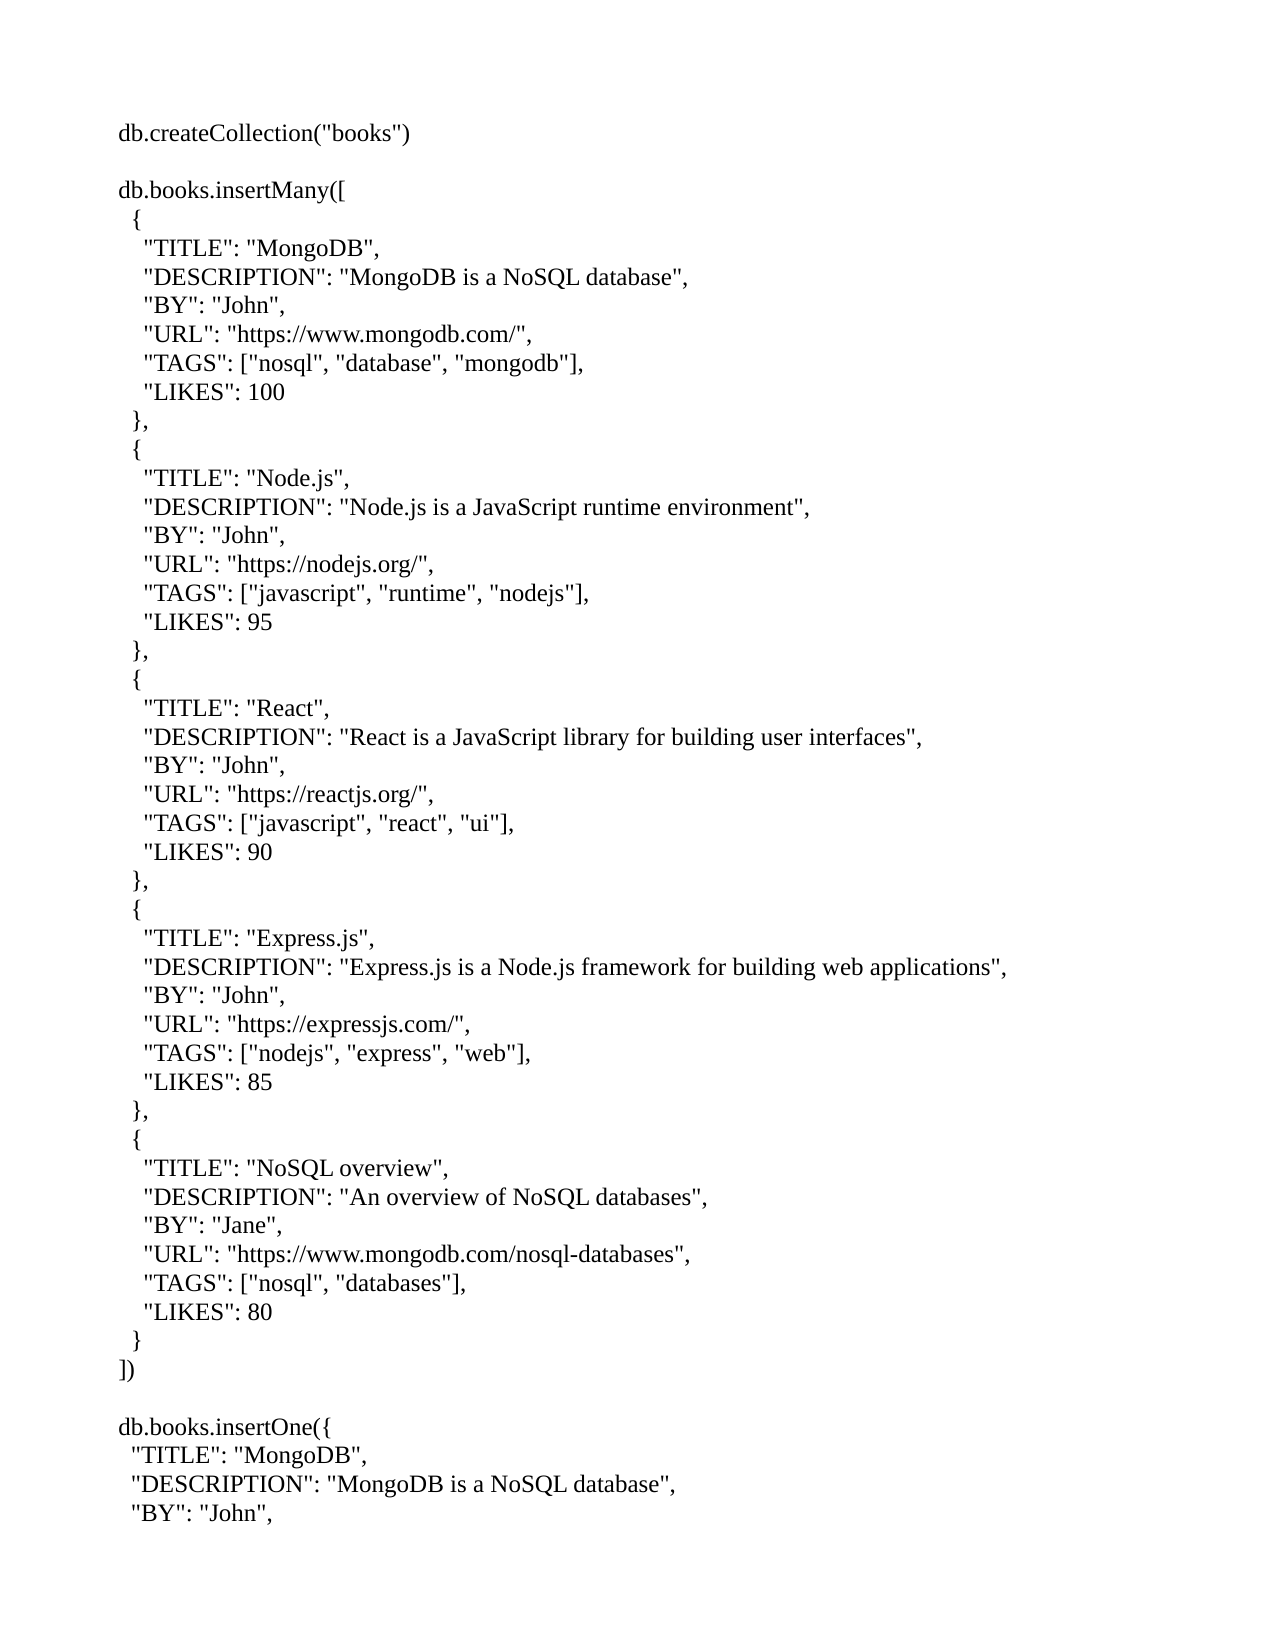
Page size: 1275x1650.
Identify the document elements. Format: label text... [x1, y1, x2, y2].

text db.createCollection("books") [118, 118, 1157, 147]
text "TAGS": ["nosql", "databases"], [118, 1268, 1157, 1297]
text "TITLE": "Express.js", [118, 923, 1157, 952]
text "LIKES": 95 [118, 607, 1157, 636]
text db.books.insertMany([ [118, 176, 1157, 204]
text "URL": "https://reactjs.org/", [118, 779, 1157, 808]
text "TITLE": "NoSQL overview", [118, 1153, 1157, 1182]
text "TAGS": ["nosql", "database", "mongodb"], [118, 348, 1157, 377]
text "DESCRIPTION": "Node.js is a JavaScript runtime environment", [118, 492, 1157, 521]
text { [118, 204, 1157, 233]
text }, [118, 866, 1157, 894]
text "DESCRIPTION": "MongoDB is a NoSQL database", [118, 1469, 1157, 1498]
text "LIKES": 90 [118, 837, 1157, 866]
text "BY": "John", [118, 521, 1157, 549]
text "TAGS": ["javascript", "runtime", "nodejs"], [118, 578, 1157, 607]
text "TAGS": ["nodejs", "express", "web"], [118, 1038, 1157, 1067]
text "TITLE": "Node.js", [118, 463, 1157, 492]
text "URL": "https://expressjs.com/", [118, 1009, 1157, 1038]
text "URL": "https://www.mongodb.com/", [118, 319, 1157, 348]
text } [118, 1326, 1157, 1354]
text { [118, 1124, 1157, 1153]
text { [118, 894, 1157, 923]
text "TITLE": "MongoDB", [118, 233, 1157, 262]
text "LIKES": 100 [118, 377, 1157, 406]
text "BY": "John", [118, 291, 1157, 319]
text "BY": "John", [118, 751, 1157, 779]
text "TITLE": "React", [118, 693, 1157, 722]
text "DESCRIPTION": "React is a JavaScript library for building user interfaces", [118, 722, 1157, 751]
text db.books.insertOne({ [118, 1412, 1157, 1441]
text "URL": "https://nodejs.org/", [118, 549, 1157, 578]
text { [118, 434, 1157, 463]
text "LIKES": 85 [118, 1067, 1157, 1096]
text }, [118, 406, 1157, 434]
text }, [118, 1096, 1157, 1124]
text "TITLE": "MongoDB", [118, 1441, 1157, 1469]
text "LIKES": 80 [118, 1297, 1157, 1326]
text "BY": "John", [118, 1498, 1157, 1527]
text "DESCRIPTION": "MongoDB is a NoSQL database", [118, 262, 1157, 291]
text "TAGS": ["javascript", "react", "ui"], [118, 808, 1157, 837]
text { [118, 664, 1157, 693]
text "DESCRIPTION": "An overview of NoSQL databases", [118, 1182, 1157, 1211]
text ]) [118, 1354, 1157, 1383]
text "DESCRIPTION": "Express.js is a Node.js framework for building web applications", [118, 952, 1157, 981]
text "BY": "John", [118, 981, 1157, 1009]
text "URL": "https://www.mongodb.com/nosql-databases", [118, 1239, 1157, 1268]
text }, [118, 636, 1157, 664]
text "BY": "Jane", [118, 1211, 1157, 1239]
